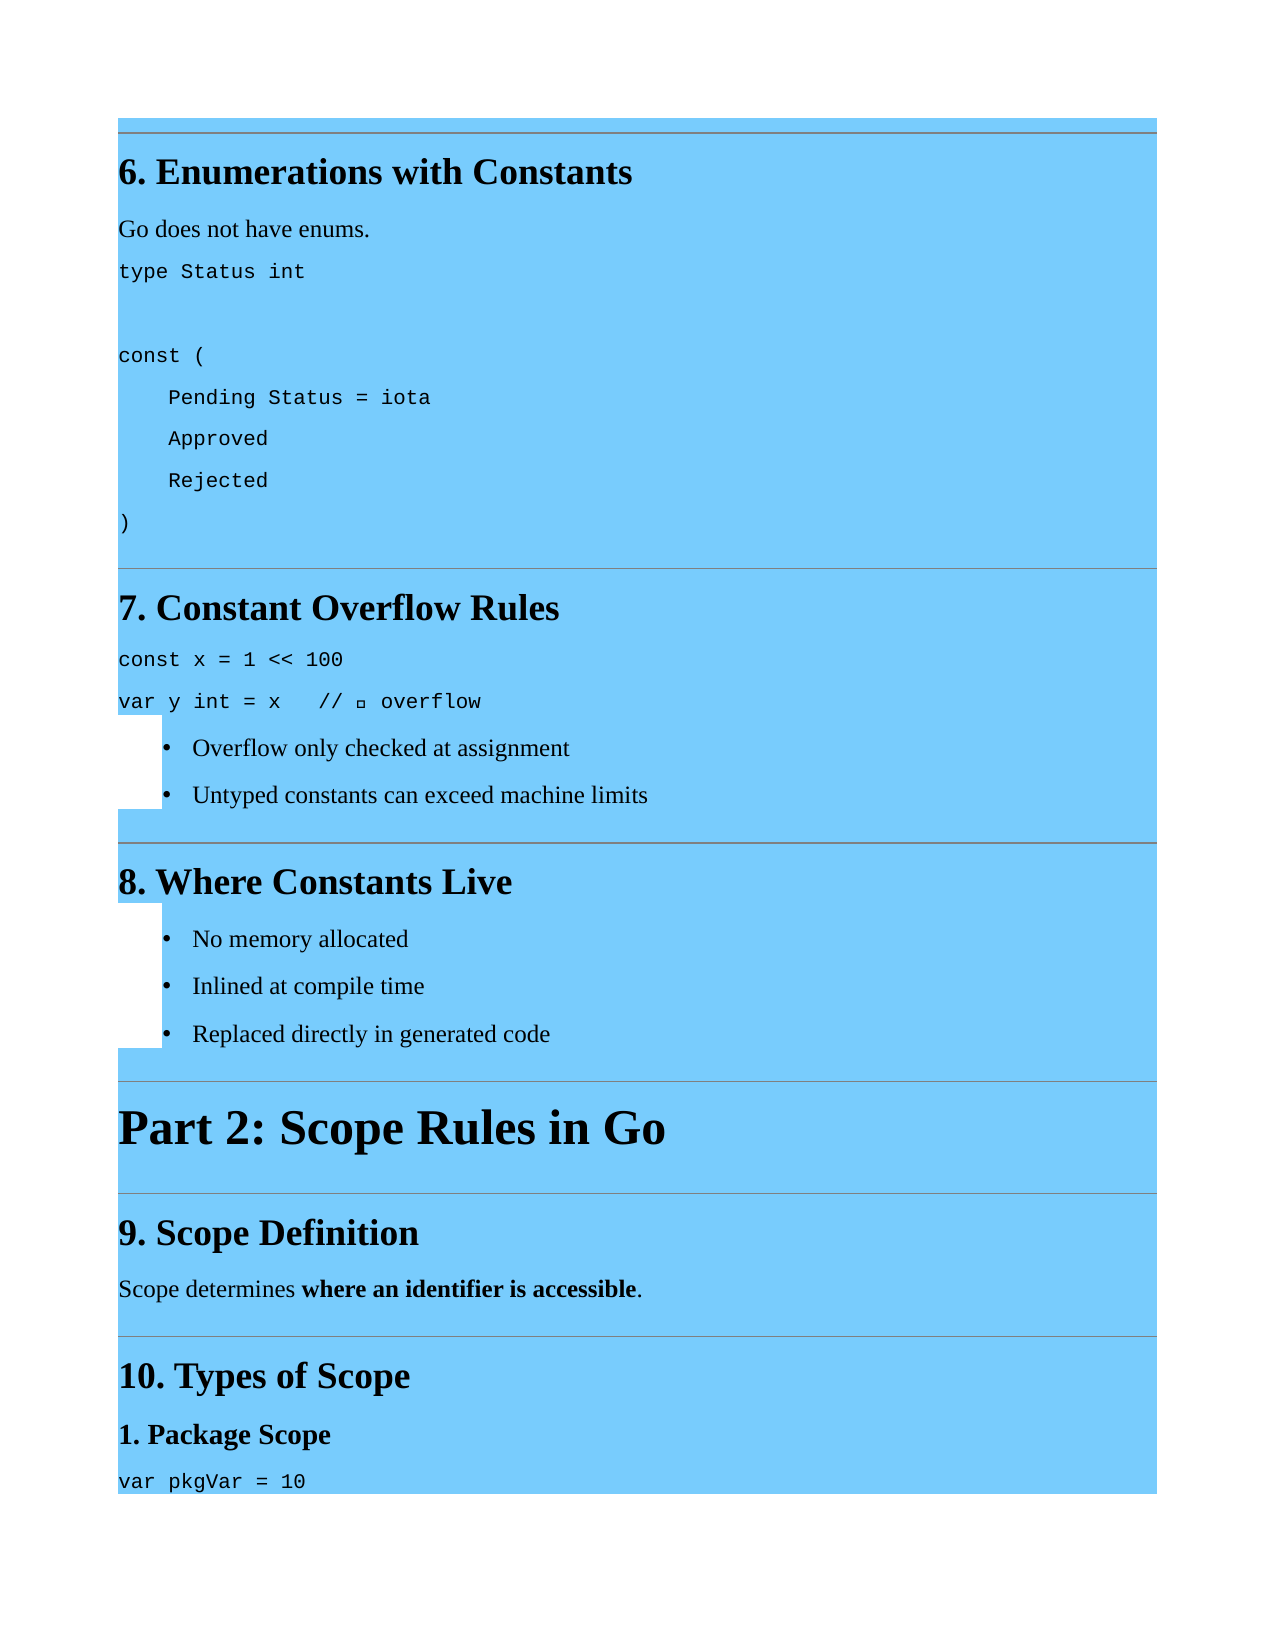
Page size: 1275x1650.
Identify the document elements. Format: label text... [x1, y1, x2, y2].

text Go does not have enums. [118, 214, 1157, 242]
list Inlined at compile time [162, 971, 1157, 1000]
subtitle 1. Package Scope [118, 1417, 1157, 1451]
list No memory allocated [162, 924, 1157, 952]
list Overflow only checked at assignment [162, 733, 1157, 762]
list Untyped constants can exceed machine limits [162, 781, 1157, 809]
text const ( [118, 345, 1157, 368]
text Scope determines where an identifier is accessible. [118, 1274, 1157, 1303]
subtitle 8. Where Constants Live [118, 859, 1157, 903]
subtitle 9. Scope Definition [118, 1210, 1157, 1253]
subtitle 10. Types of Scope [118, 1353, 1157, 1396]
subtitle 6. Enumerations with Constants [118, 149, 1157, 193]
text Pending Status = iota [118, 387, 1157, 410]
text var pkgVar = 10 [118, 1471, 1157, 1494]
subtitle Part 2: Scope Rules in Go [118, 1098, 1157, 1156]
text type Status int [118, 261, 1157, 285]
text Approved [118, 428, 1157, 452]
text ) [118, 512, 1157, 536]
text Rejected [118, 470, 1157, 494]
list Replaced directly in generated code [162, 1019, 1157, 1048]
text const x = 1 << 100 [118, 649, 1157, 673]
subtitle 7. Constant Overflow Rules [118, 585, 1157, 628]
text var y int = x // ❌ overflow [118, 691, 1157, 715]
